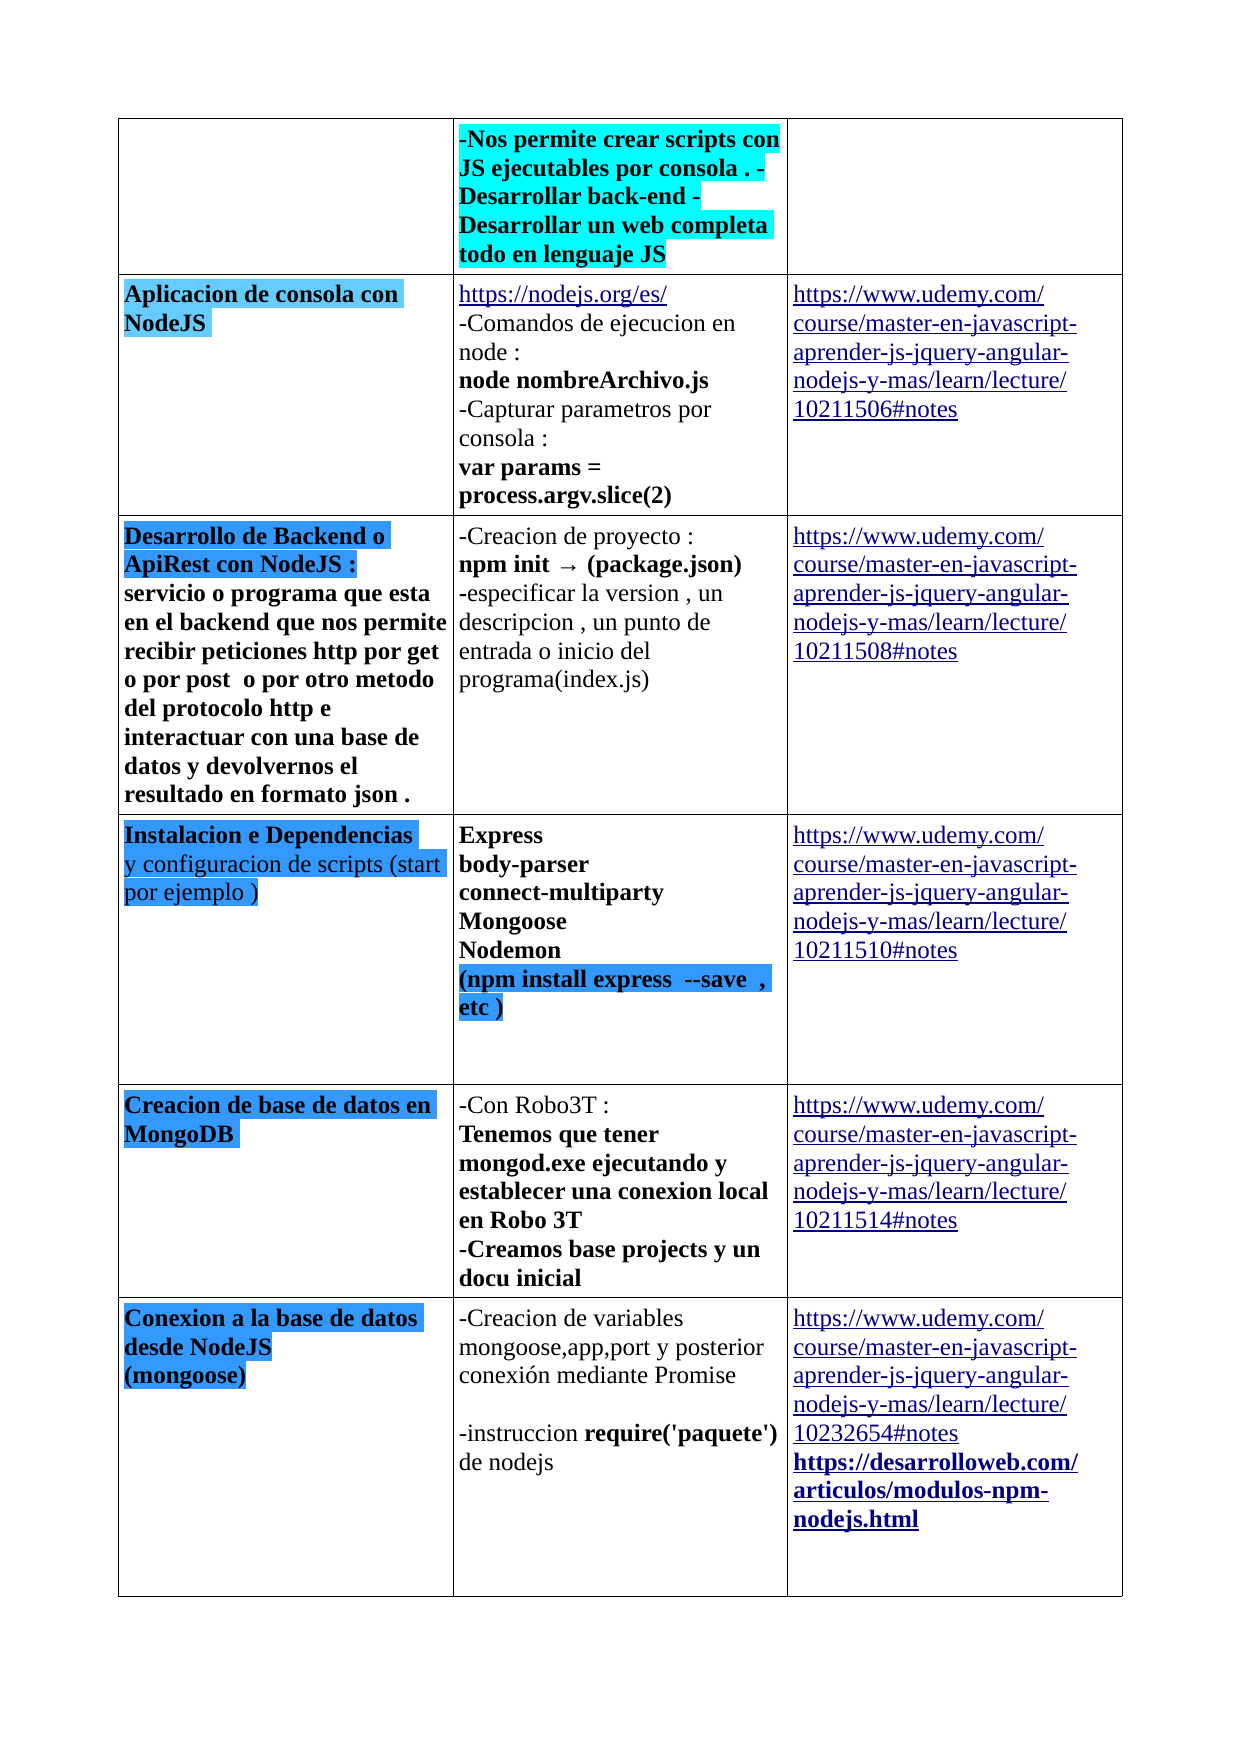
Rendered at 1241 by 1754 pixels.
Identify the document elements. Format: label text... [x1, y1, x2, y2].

table_cell https://www.udemy.com/course/master-en-javascript-aprender-js-jquery-angular-nodejs-y-mas/learn/lecture/10211506#notes [788, 275, 1122, 515]
table_cell -Creacion de proyecto : npm init → (package.json) -especificar la version , un descripcion , un punto de entrada o inicio del programa(index.js) [454, 516, 787, 814]
table_cell [788, 119, 1122, 273]
table_cell https://www.udemy.com/course/master-en-javascript-aprender-js-jquery-angular-nodejs-y-mas/learn/lecture/10211514#notes [788, 1085, 1122, 1297]
table_cell https://nodejs.org/es/ -Comandos de ejecucion en node : node nombreArchivo.js -Capturar parametros por consola : var params = process.argv.slice(2) [454, 275, 787, 515]
table_cell Creacion de base de datos en MongoDB [119, 1085, 453, 1297]
table_cell -Con Robo3T : Tenemos que tener mongod.exe ejecutando y establecer una conexion local en Robo 3T -Creamos base projects y un docu inicial [454, 1085, 787, 1297]
table_cell Aplicacion de consola con NodeJS [119, 275, 453, 515]
table_cell Conexion a la base de datos desde NodeJS (mongoose) [119, 1298, 453, 1596]
table_cell https://www.udemy.com/course/master-en-javascript-aprender-js-jquery-angular-nodejs-y-mas/learn/lecture/10232654#notes https://desarrolloweb.com/articulos/modulos-npm-nodejs.html [788, 1298, 1122, 1596]
table_cell -Nos permite crear scripts con JS ejecutables por consola . -Desarrollar back-end -Desarrollar un web completa todo en lenguaje JS [454, 119, 787, 273]
table_cell [119, 119, 453, 273]
table_cell Instalacion e Dependencias y configuracion de scripts (start por ejemplo ) [119, 815, 453, 1084]
table_cell Desarrollo de Backend o ApiRest con NodeJS : servicio o programa que esta en el backend que nos permite recibir peticiones http por get o por post o por otro metodo del protocolo http e interactuar con una base de datos y devolvernos el resultado en formato json . [119, 516, 453, 814]
table_cell https://www.udemy.com/course/master-en-javascript-aprender-js-jquery-angular-nodejs-y-mas/learn/lecture/10211510#notes [788, 815, 1122, 1084]
table_cell https://www.udemy.com/course/master-en-javascript-aprender-js-jquery-angular-nodejs-y-mas/learn/lecture/10211508#notes [788, 516, 1122, 814]
table_cell -Creacion de variables mongoose,app,port y posterior conexión mediante Promise -instruccion require('paquete') de nodejs [454, 1298, 787, 1596]
table_cell Express body-parser connect-multiparty Mongoose Nodemon (npm install express --save , etc ) [454, 815, 787, 1084]
